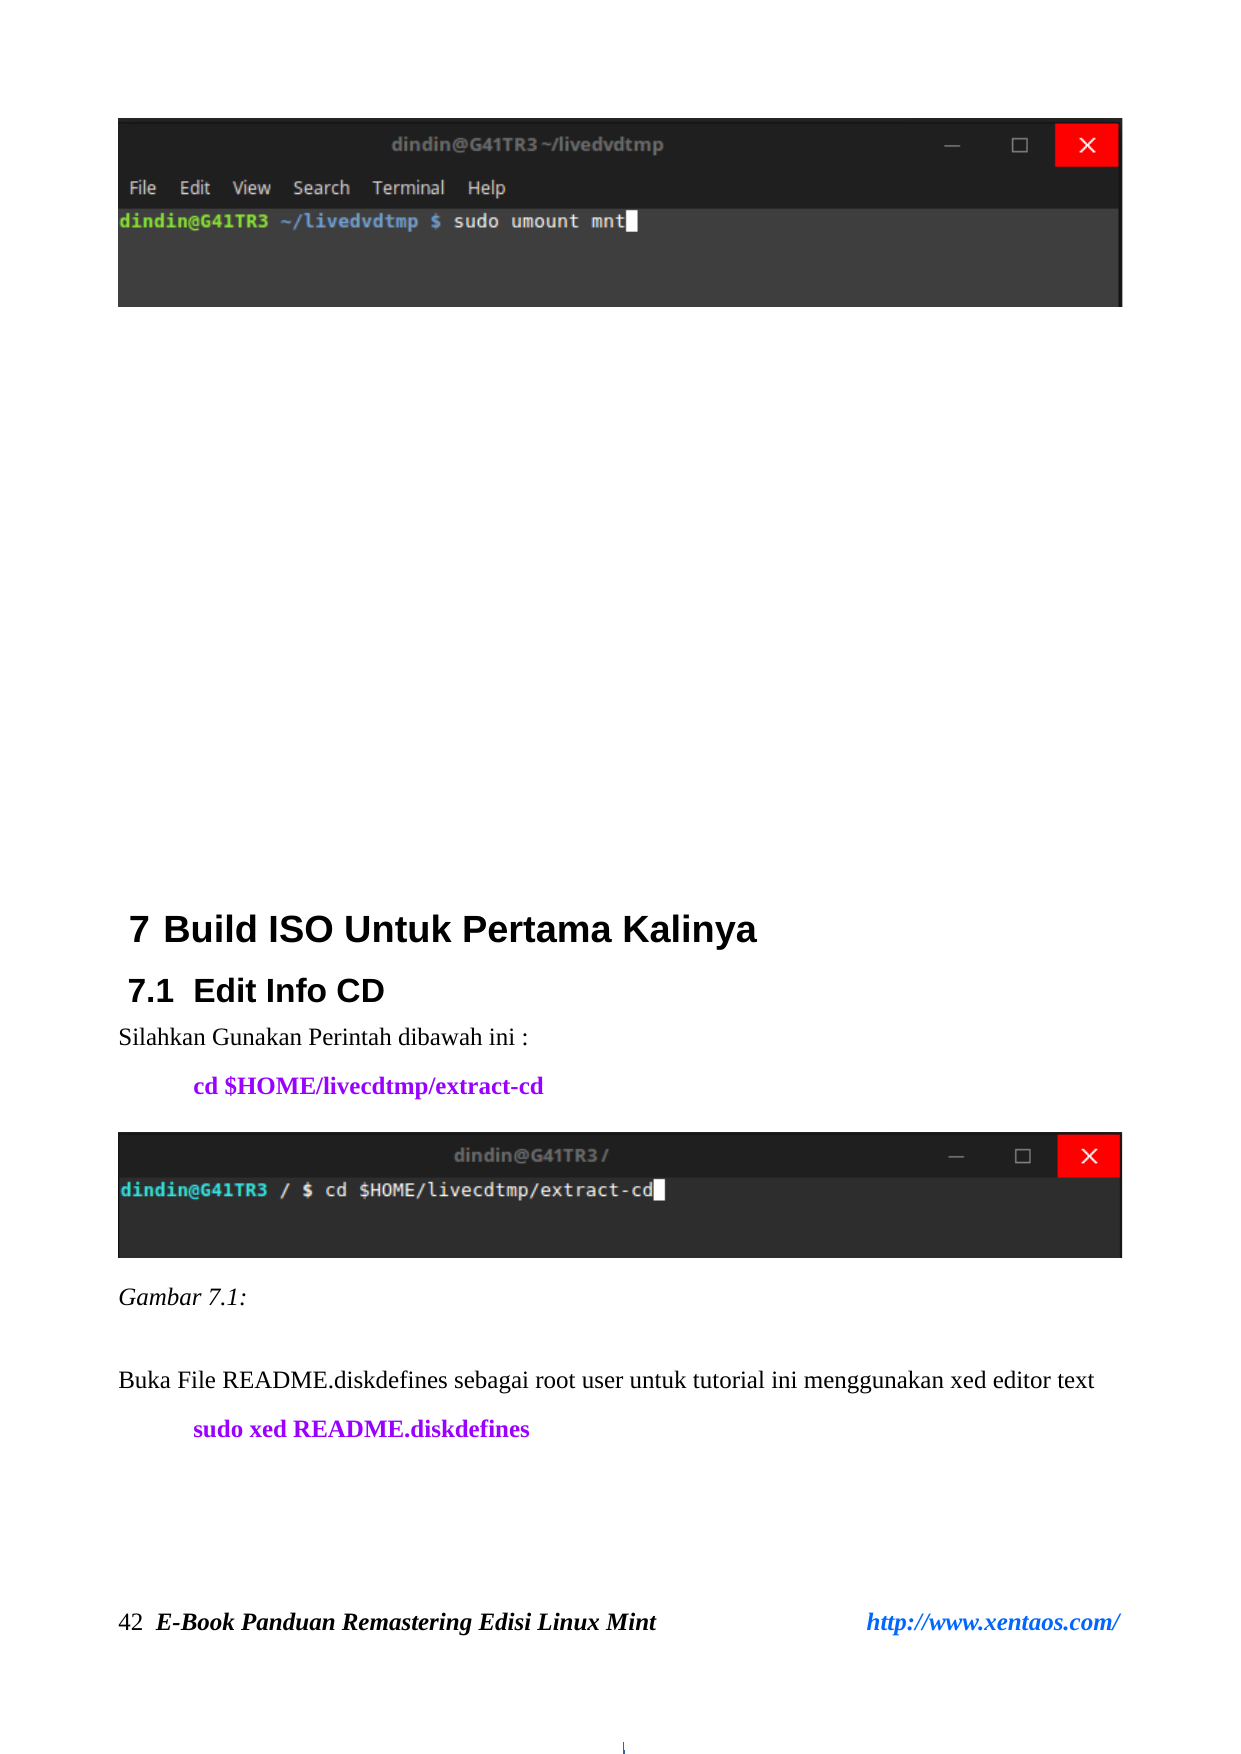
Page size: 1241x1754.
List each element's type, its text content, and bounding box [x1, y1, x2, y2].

subtitle Edit Info CD [118, 971, 1122, 1010]
text cd $HOME/livecdtmp/extract-cd [118, 1071, 1122, 1100]
picture [118, 118, 1123, 307]
text Silahkan Gunakan Perintah dibawah ini : [118, 1022, 1122, 1051]
text Gambar 7.1: [118, 1258, 1122, 1311]
picture [118, 1132, 1123, 1258]
text Buka File README.diskdefines sebagai root user untuk tutorial ini menggunakan xed editor text [118, 1366, 1122, 1394]
text sudo xed README.diskdefines [118, 1414, 1122, 1443]
subtitle Build ISO Untuk Pertama Kalinya [118, 907, 1122, 950]
